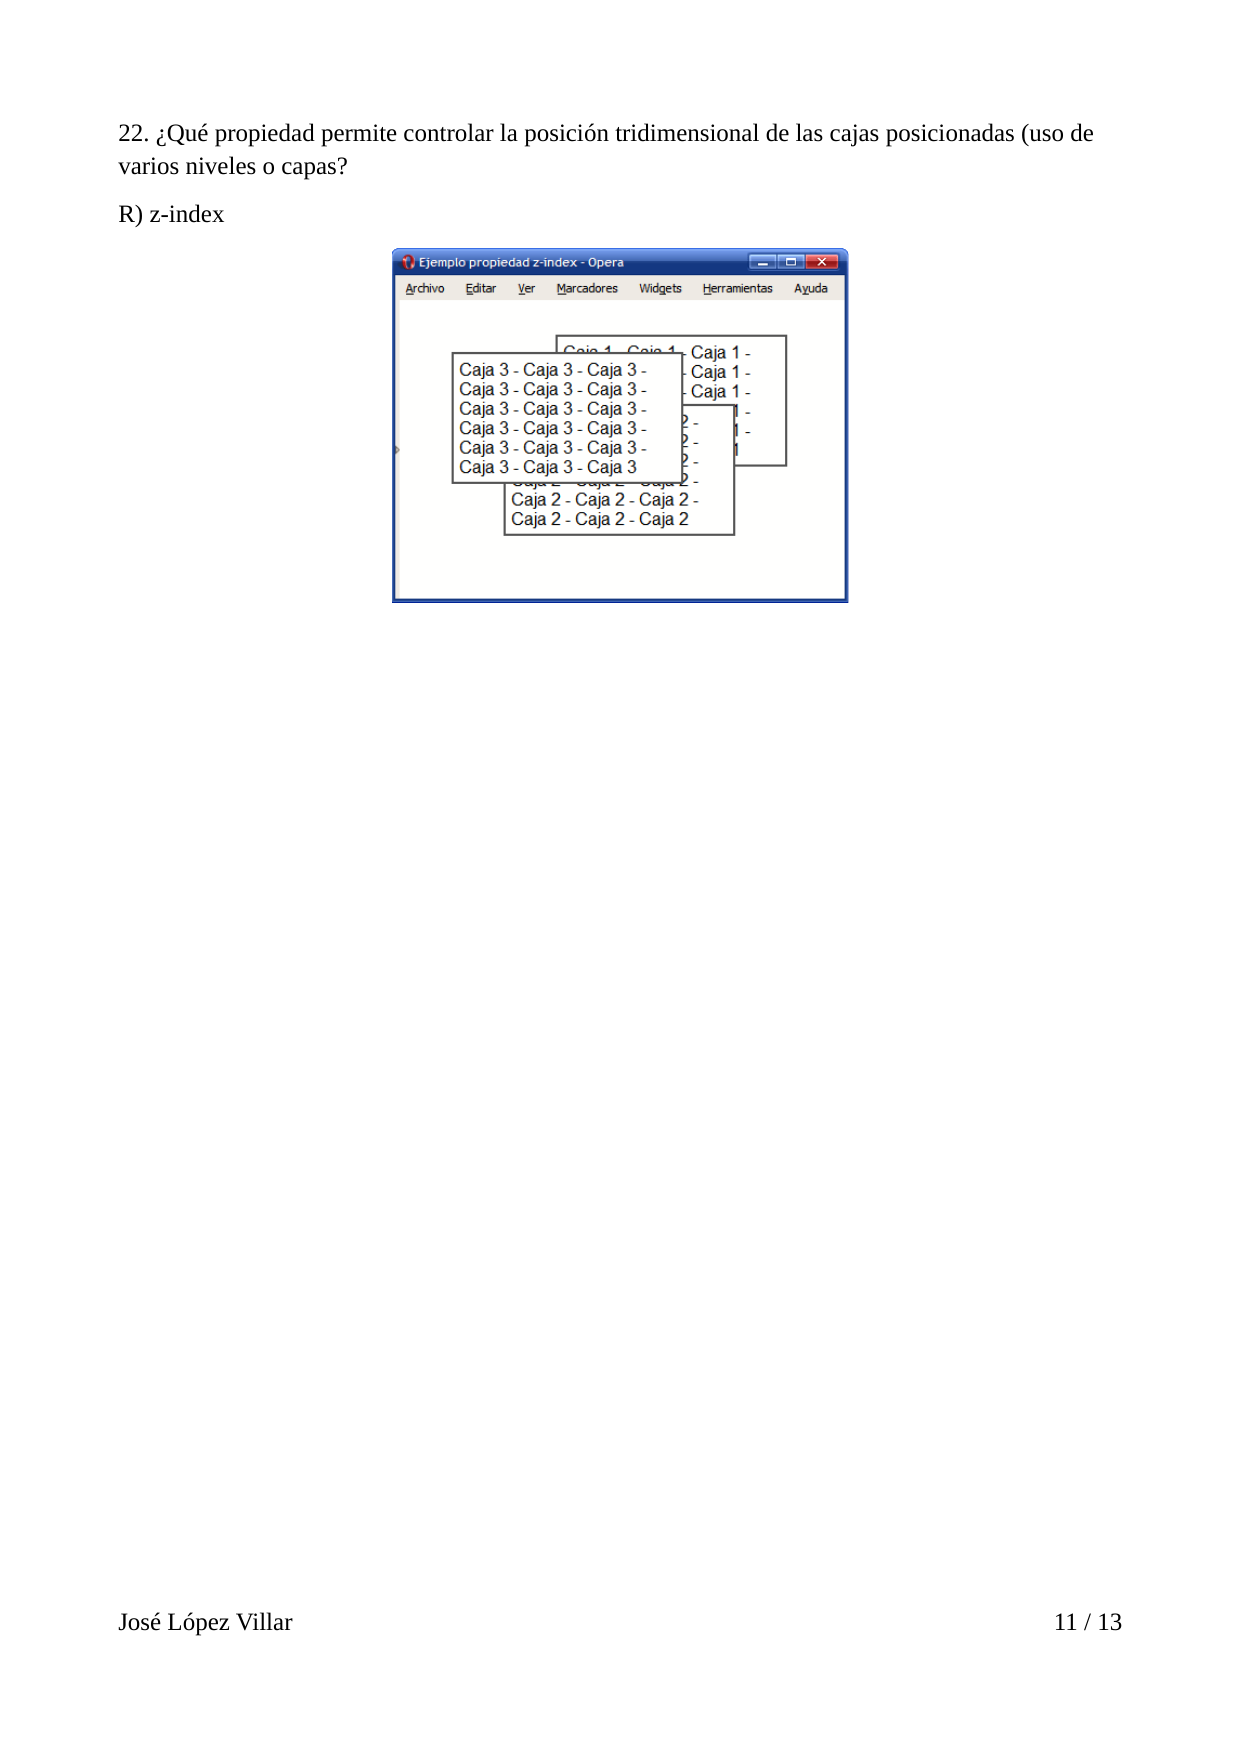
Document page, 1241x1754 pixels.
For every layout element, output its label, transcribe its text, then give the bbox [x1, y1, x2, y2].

text 22. ¿Qué propiedad permite controlar la posición tridimensional de las cajas posicionadas (uso de varios niveles o capas? [118, 118, 1122, 180]
picture [392, 246, 849, 603]
text R) z-index [118, 199, 1122, 227]
